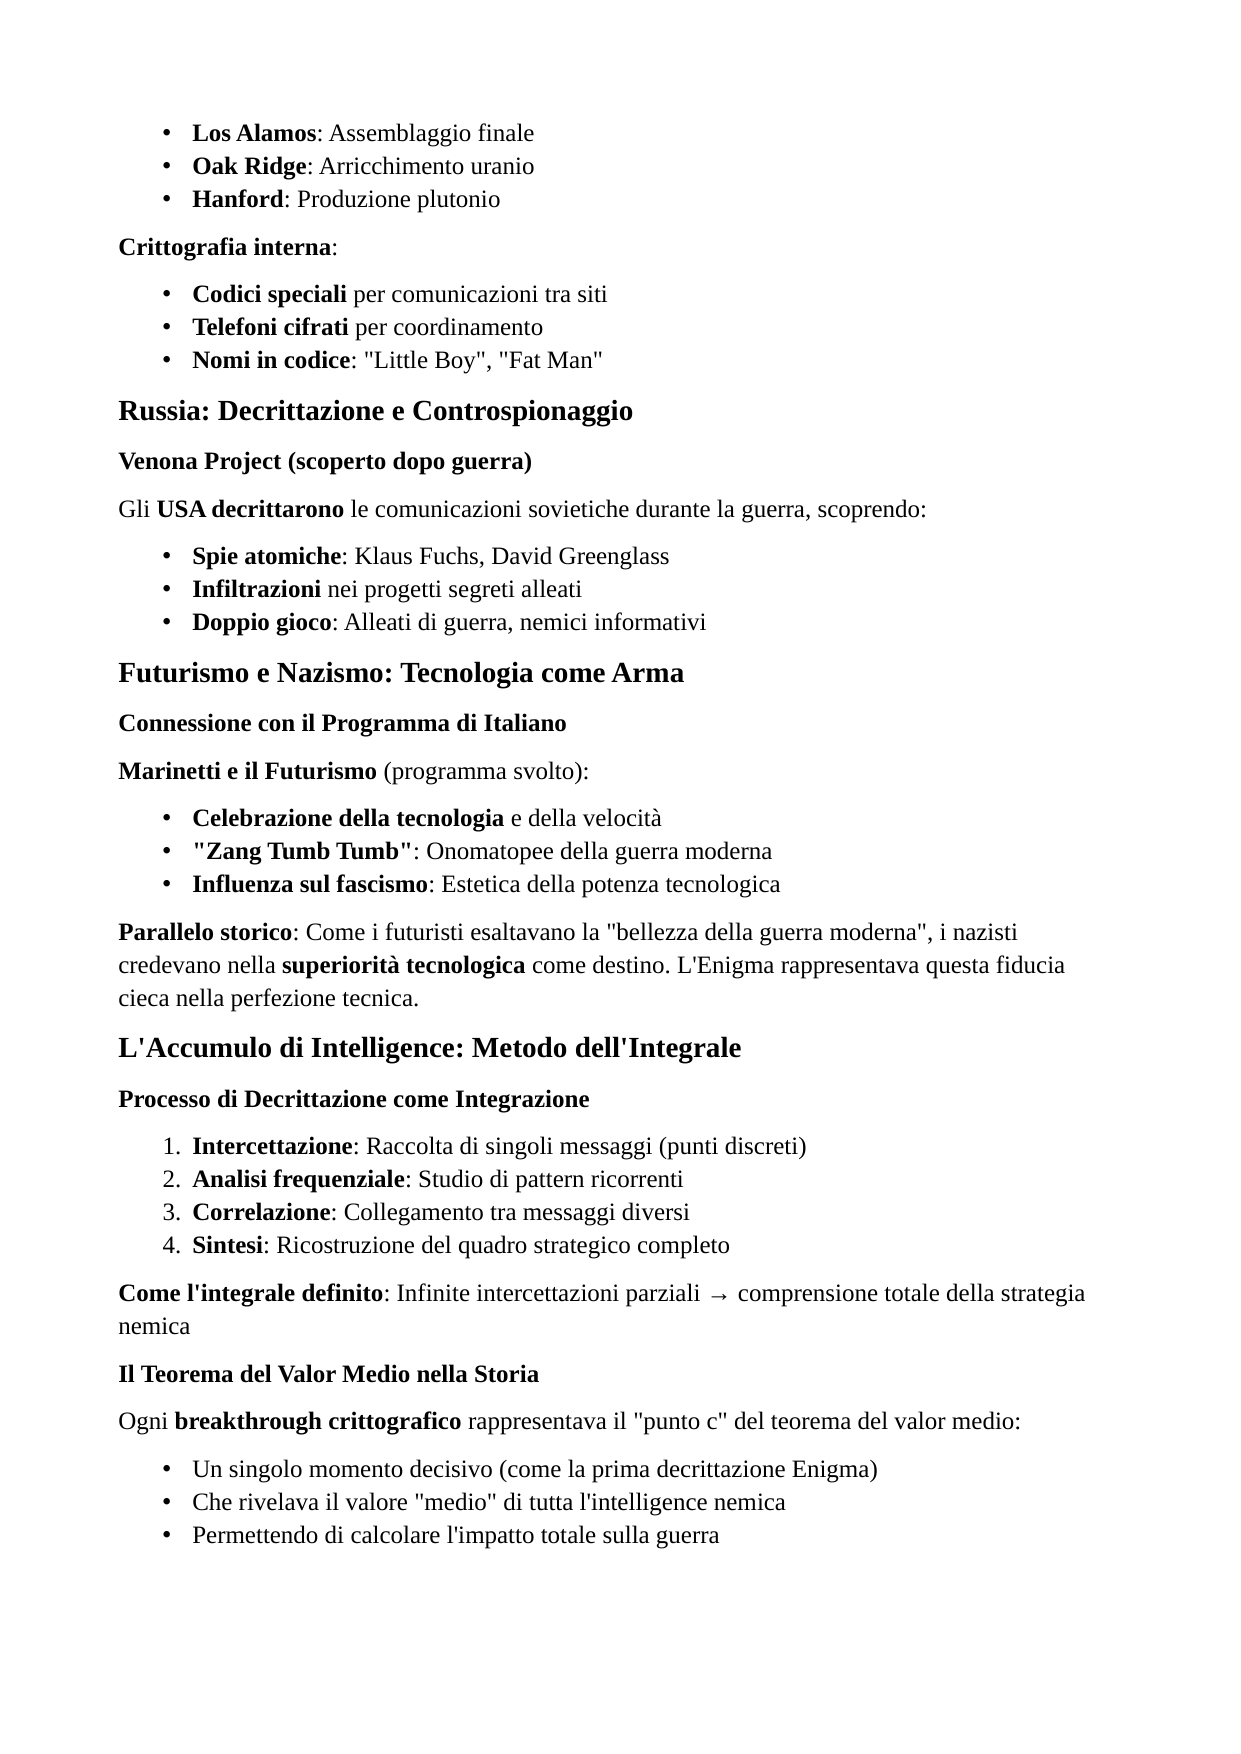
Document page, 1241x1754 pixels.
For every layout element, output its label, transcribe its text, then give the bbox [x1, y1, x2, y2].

text Gli USA decrittarono le comunicazioni sovietiche durante la guerra, scoprendo: [118, 494, 1122, 522]
list Hanford: Produzione plutonio [162, 184, 1122, 213]
list Telefoni cifrati per coordinamento [162, 312, 1122, 341]
list "Zang Tumb Tumb": Onomatopee della guerra moderna [162, 836, 1122, 865]
list Permettendo di calcolare l'impatto totale sulla guerra [162, 1520, 1122, 1549]
text Crittografia interna: [118, 232, 1122, 261]
list Celebrazione della tecnologia e della velocità [162, 803, 1122, 832]
subtitle Connessione con il Programma di Italiano [118, 708, 1122, 737]
text Marinetti e il Futurismo (programma svolto): [118, 756, 1122, 784]
list Analisi frequenziale: Studio di pattern ricorrenti [162, 1164, 1122, 1193]
list Infiltrazioni nei progetti segreti alleati [162, 574, 1122, 603]
subtitle Il Teorema del Valor Medio nella Storia [118, 1359, 1122, 1387]
list Influenza sul fascismo: Estetica della potenza tecnologica [162, 869, 1122, 898]
list Intercettazione: Raccolta di singoli messaggi (punti discreti) [162, 1131, 1122, 1160]
subtitle Futurismo e Nazismo: Tecnologia come Arma [118, 655, 1122, 688]
list Sintesi: Ricostruzione del quadro strategico completo [162, 1230, 1122, 1259]
list Che rivelava il valore "medio" di tutta l'intelligence nemica [162, 1487, 1122, 1516]
list Codici speciali per comunicazioni tra siti [162, 279, 1122, 308]
subtitle Russia: Decrittazione e Controspionaggio [118, 393, 1122, 427]
list Oak Ridge: Arricchimento uranio [162, 151, 1122, 180]
text Parallelo storico: Come i futuristi esaltavano la "bellezza della guerra moderna", i nazisti credevano nella superiorità tecnologica come destino. L'Enigma rappresentava questa fiducia cieca nella perfezione tecnica. [118, 917, 1122, 1012]
list Correlazione: Collegamento tra messaggi diversi [162, 1197, 1122, 1226]
list Un singolo momento decisivo (come la prima decrittazione Enigma) [162, 1454, 1122, 1483]
subtitle Venona Project (scoperto dopo guerra) [118, 446, 1122, 475]
subtitle L'Accumulo di Intelligence: Metodo dell'Integrale [118, 1031, 1122, 1064]
list Los Alamos: Assemblaggio finale [162, 118, 1122, 147]
list Nomi in codice: "Little Boy", "Fat Man" [162, 345, 1122, 374]
text Come l'integrale definito: Infinite intercettazioni parziali → comprensione totale della strategia nemica [118, 1278, 1122, 1340]
list Spie atomiche: Klaus Fuchs, David Greenglass [162, 541, 1122, 570]
subtitle Processo di Decrittazione come Integrazione [118, 1084, 1122, 1112]
text Ogni breakthrough crittografico rappresentava il "punto c" del teorema del valor medio: [118, 1406, 1122, 1435]
list Doppio gioco: Alleati di guerra, nemici informativi [162, 607, 1122, 636]
